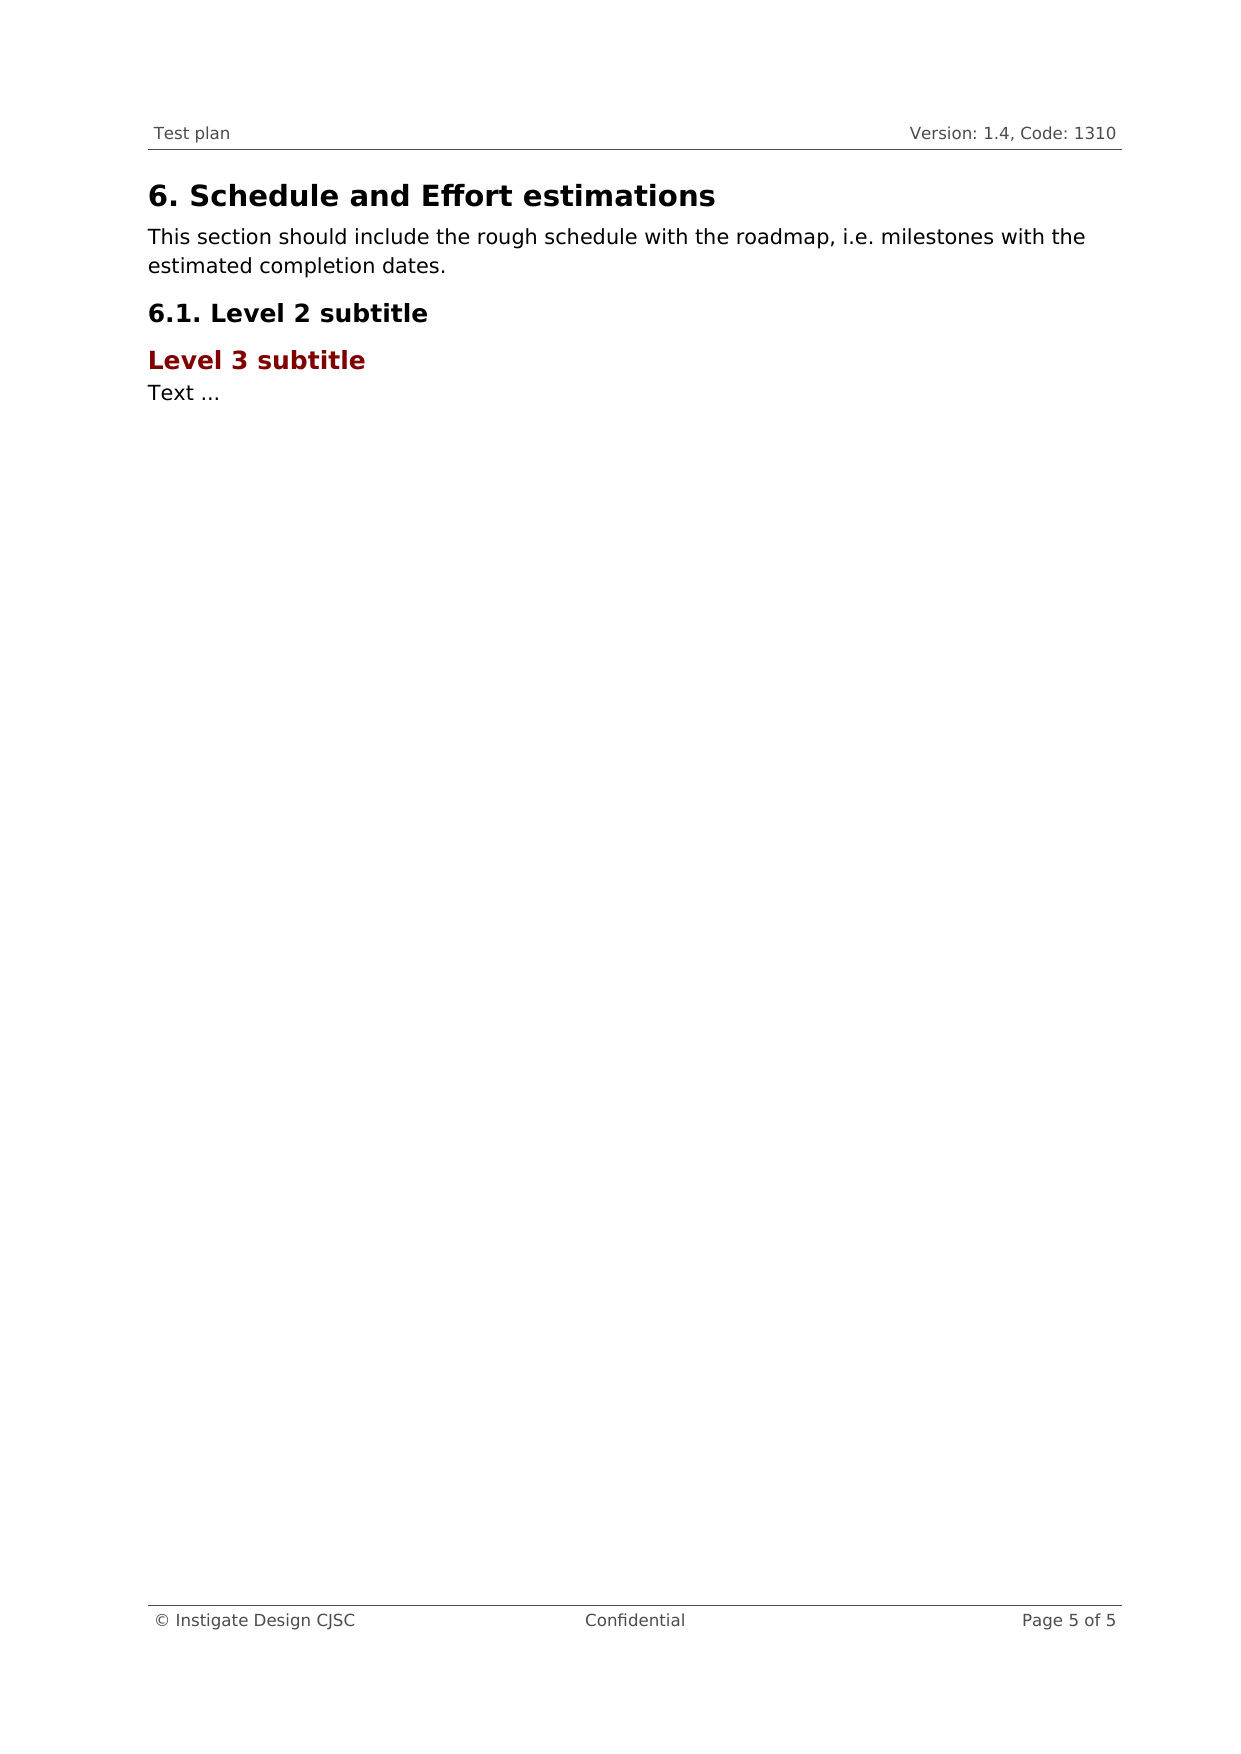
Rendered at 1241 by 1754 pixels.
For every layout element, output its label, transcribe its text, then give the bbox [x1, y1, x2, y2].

subtitle Level 3 subtitle [148, 346, 1122, 375]
subtitle Level 2 subtitle [148, 299, 1122, 328]
subtitle Schedule and Effort estimations [148, 179, 1122, 213]
text This section should include the rough schedule with the roadmap, i.e. milestones with the estimated completion dates. [148, 225, 1122, 278]
text Text ... [148, 381, 1122, 406]
